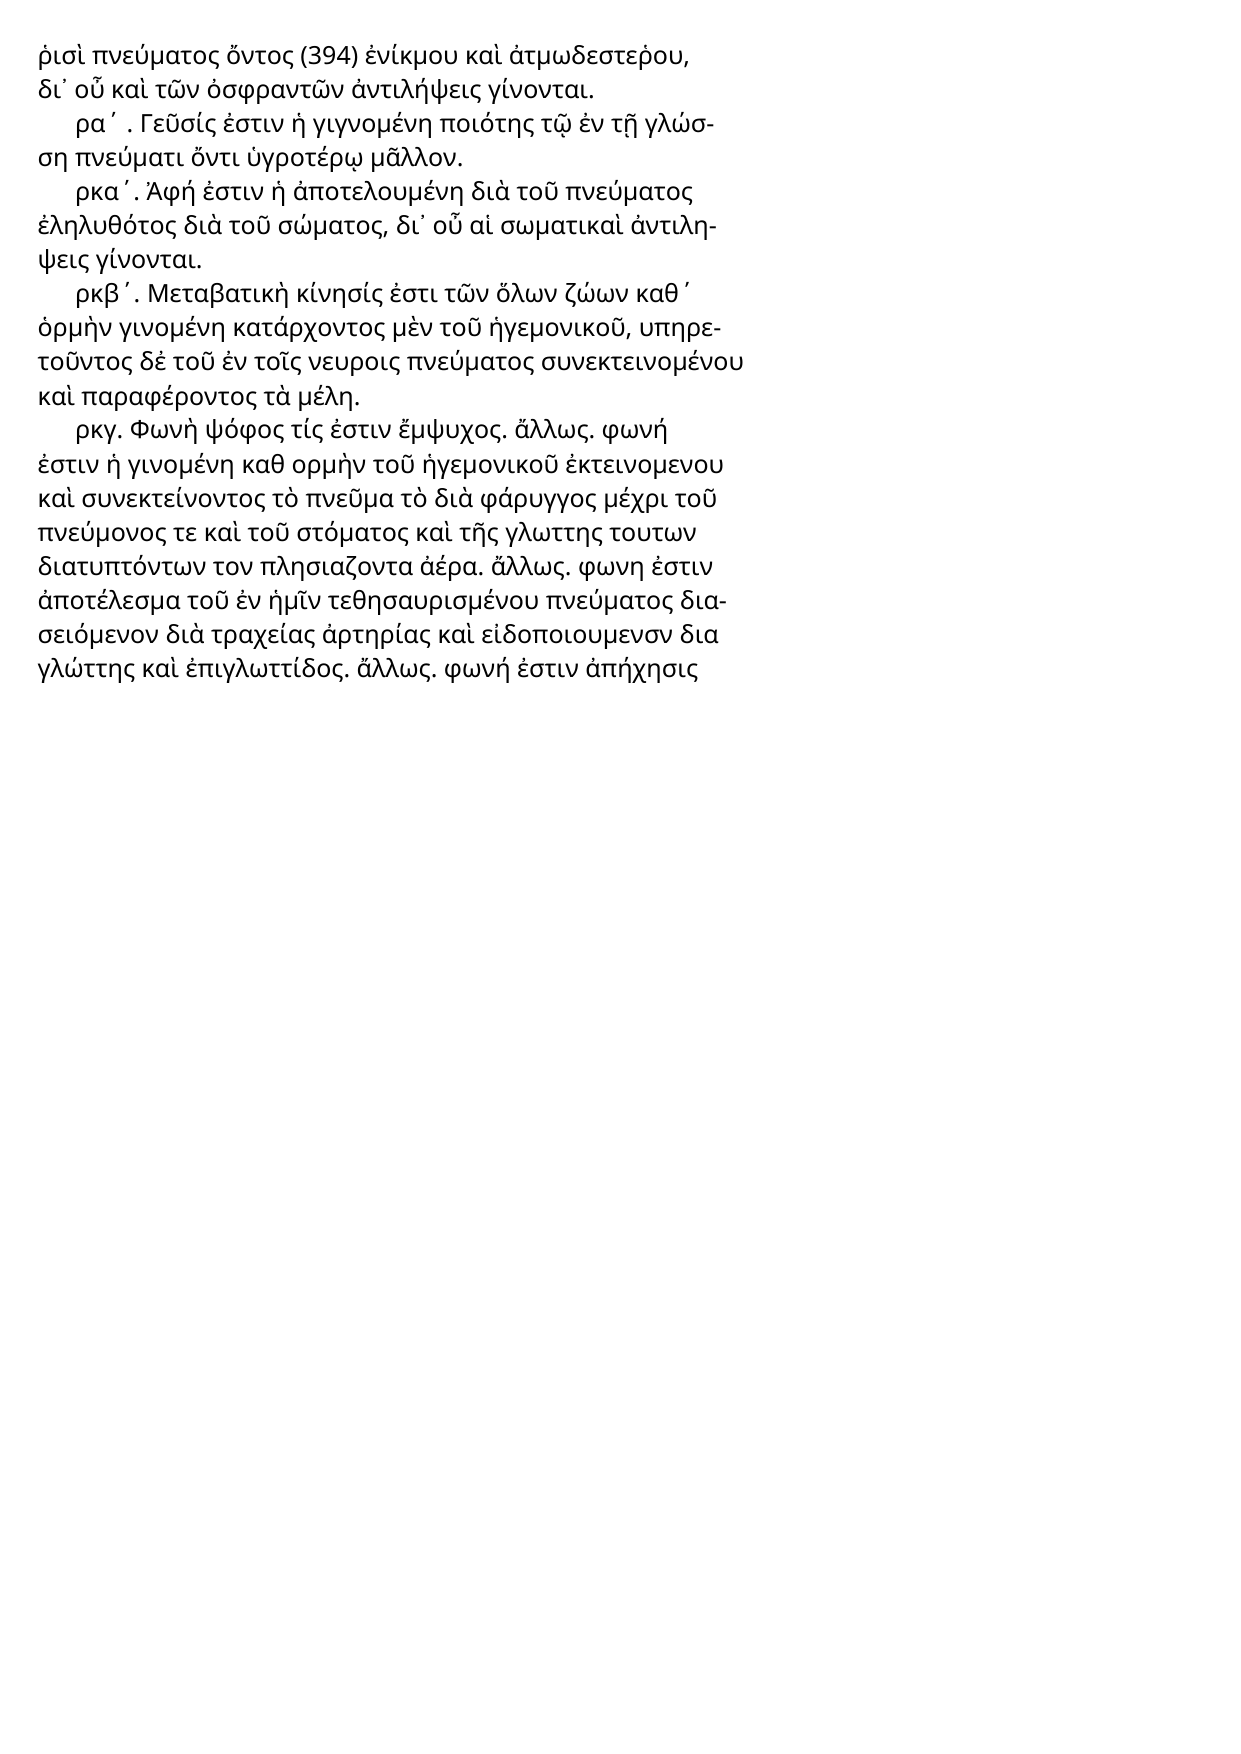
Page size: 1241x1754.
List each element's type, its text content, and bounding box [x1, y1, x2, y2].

text ρκα΄. Ἀφή ἐστιν ἡ ἀποτελουμένη διὰ τοῦ πνεύματος ἐληλυθότος διὰ τοῦ σώματος, δι᾽ οὖ αἱ σωματικαὶ ἀντιλη- ψεις γίνονται. [37, 174, 1203, 276]
text ρα΄ . Γεῦσίς ἐστιν ἡ γιγνομένη ποιότης τῷ ἐν τῇ γλώσ- ση πνεύματι ὄντι ὑγροτέρῳ μᾶλλον. [37, 106, 1203, 174]
text ῥισὶ πνεύματος ὄντος (394) ἐνίκμου καὶ ἀτμωδεστεῥου, δι᾽ οὖ καὶ τῶν ὀσφραντῶν ἀντιλήψεις γίνονται. [37, 37, 1203, 106]
text ρκβ΄. Μεταβατικὴ κίνησίς ἐστι τῶν ὅλων ζώων καθ΄ ὁρμὴν γινομένη κατάρχοντος μὲν τοῦ ἡγεμονικοῦ, υπηρε- τοῦντος δἐ τοῦ ἐν τοῖς νευροις πνεύματος συνεκτεινομένου καὶ παραφέροντος τὰ μέλη. [37, 276, 1203, 412]
text ρκγ. Φωνὴ ψόφος τίς ἐστιν ἔμψυχος. ἄλλως. φωνή ἐστιν ἡ γινομένη καθ ορμὴν τοῦ ἡγεμονικοῦ ἐκτεινομενου καὶ συνεκτείνοντος τὸ πνεῦμα τὸ διὰ φάρυγγος μέχρι τοῦ πνεύμονος τε καὶ τοῦ στόματος καὶ τῆς γλωττης τουτων διατυπτόντων τον πλησιαζοντα ἀέρα. ἄλλως. φωνη ἐστιν ἀποτέλεσμα τοῦ ἐν ἡμῖν τεθησαυρισμένου πνεύματος δια- σειόμενον διὰ τραχείας ἀρτηρίας καὶ εἰδοποιουμενσν δια γλώττης καὶ ἐπιγλωττίδος. ἄλλως. φωνή ἐστιν ἀπήχησις [37, 412, 1203, 685]
